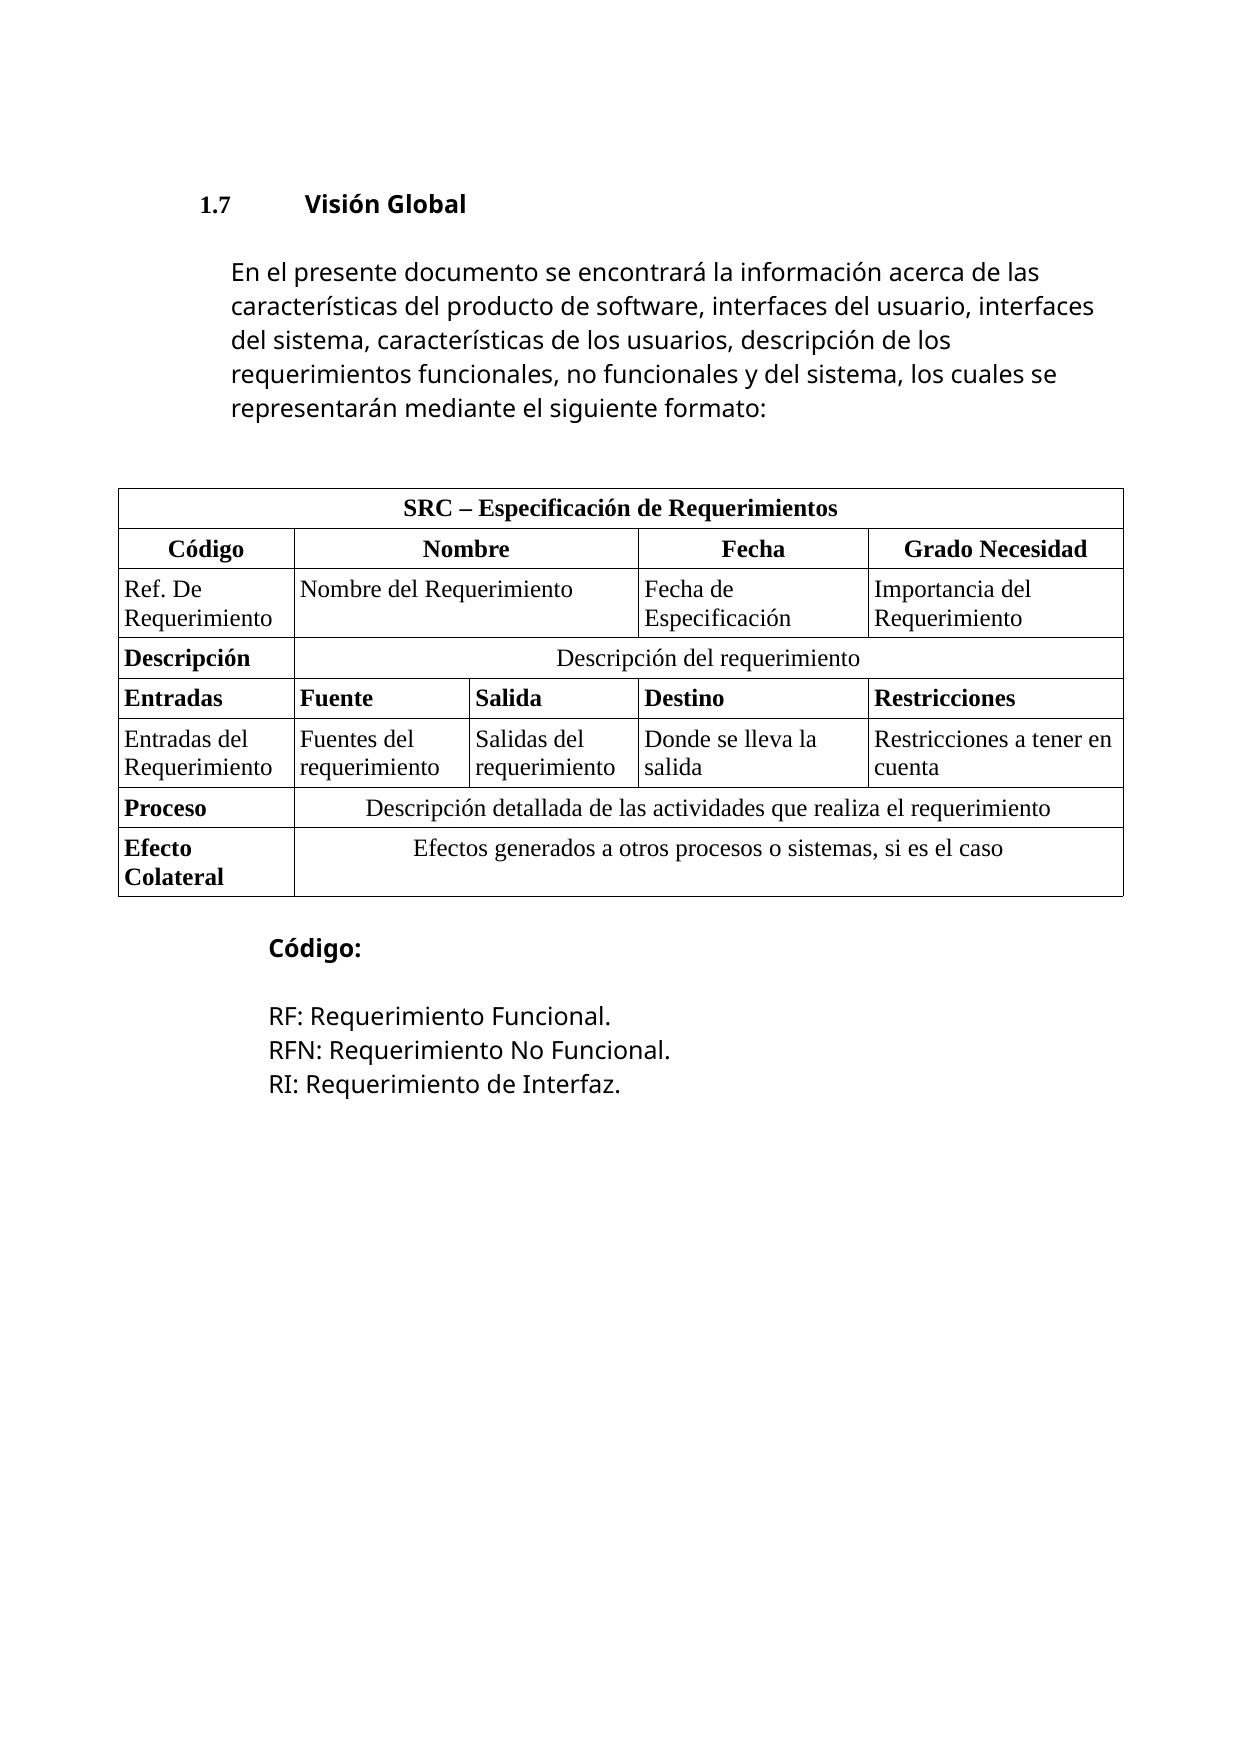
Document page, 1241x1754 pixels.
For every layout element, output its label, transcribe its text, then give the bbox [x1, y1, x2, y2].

list Código: [231, 930, 1122, 964]
table_cell Efecto Colateral [119, 828, 294, 896]
table_cell Descripción [119, 638, 294, 677]
table_cell Entradas [119, 679, 294, 718]
table_cell Nombre del Requerimiento [295, 569, 638, 637]
table_cell Código [119, 529, 294, 568]
list RI: Requerimiento de Interfaz. [231, 1067, 1122, 1129]
table_cell Grado Necesidad [869, 529, 1123, 568]
table_cell Restricciones [869, 679, 1123, 718]
table_cell Descripción detallada de las actividades que realiza el requerimiento [295, 788, 1123, 827]
table_cell Salida [470, 679, 638, 718]
table_cell Donde se lleva la salida [639, 719, 868, 787]
table_cell Fecha [639, 529, 868, 568]
table_cell Proceso [119, 788, 294, 827]
table_cell Fuente [295, 679, 469, 718]
table_cell Salidas del requerimiento [470, 719, 638, 787]
list RFN: Requerimiento No Funcional. [231, 1033, 1122, 1067]
table_cell Descripción del requerimiento [295, 638, 1123, 677]
table_cell Nombre [295, 529, 638, 568]
list Visión Global En el presente documento se encontrará la información acerca de las características del producto de software, interfaces del usuario, interfaces del sistema, características de los usuarios, descripción de los requerimientos funcionales, no funcionales y del sistema, los cuales se representarán mediante el siguiente formato: [193, 186, 1122, 487]
table_cell Fuentes del requerimiento [295, 719, 469, 787]
table_cell Importancia del Requerimiento [869, 569, 1123, 637]
table_header SRC – Especificación de Requerimientos [119, 489, 1123, 528]
table_cell Destino [639, 679, 868, 718]
table_cell Fecha de Especificación [639, 569, 868, 637]
table_cell Ref. De Requerimiento [119, 569, 294, 637]
list RF: Requerimiento Funcional. [231, 964, 1122, 1033]
table_cell Efectos generados a otros procesos o sistemas, si es el caso [295, 828, 1123, 896]
table_cell Entradas del Requerimiento [119, 719, 294, 787]
table_cell Restricciones a tener en cuenta [869, 719, 1123, 787]
